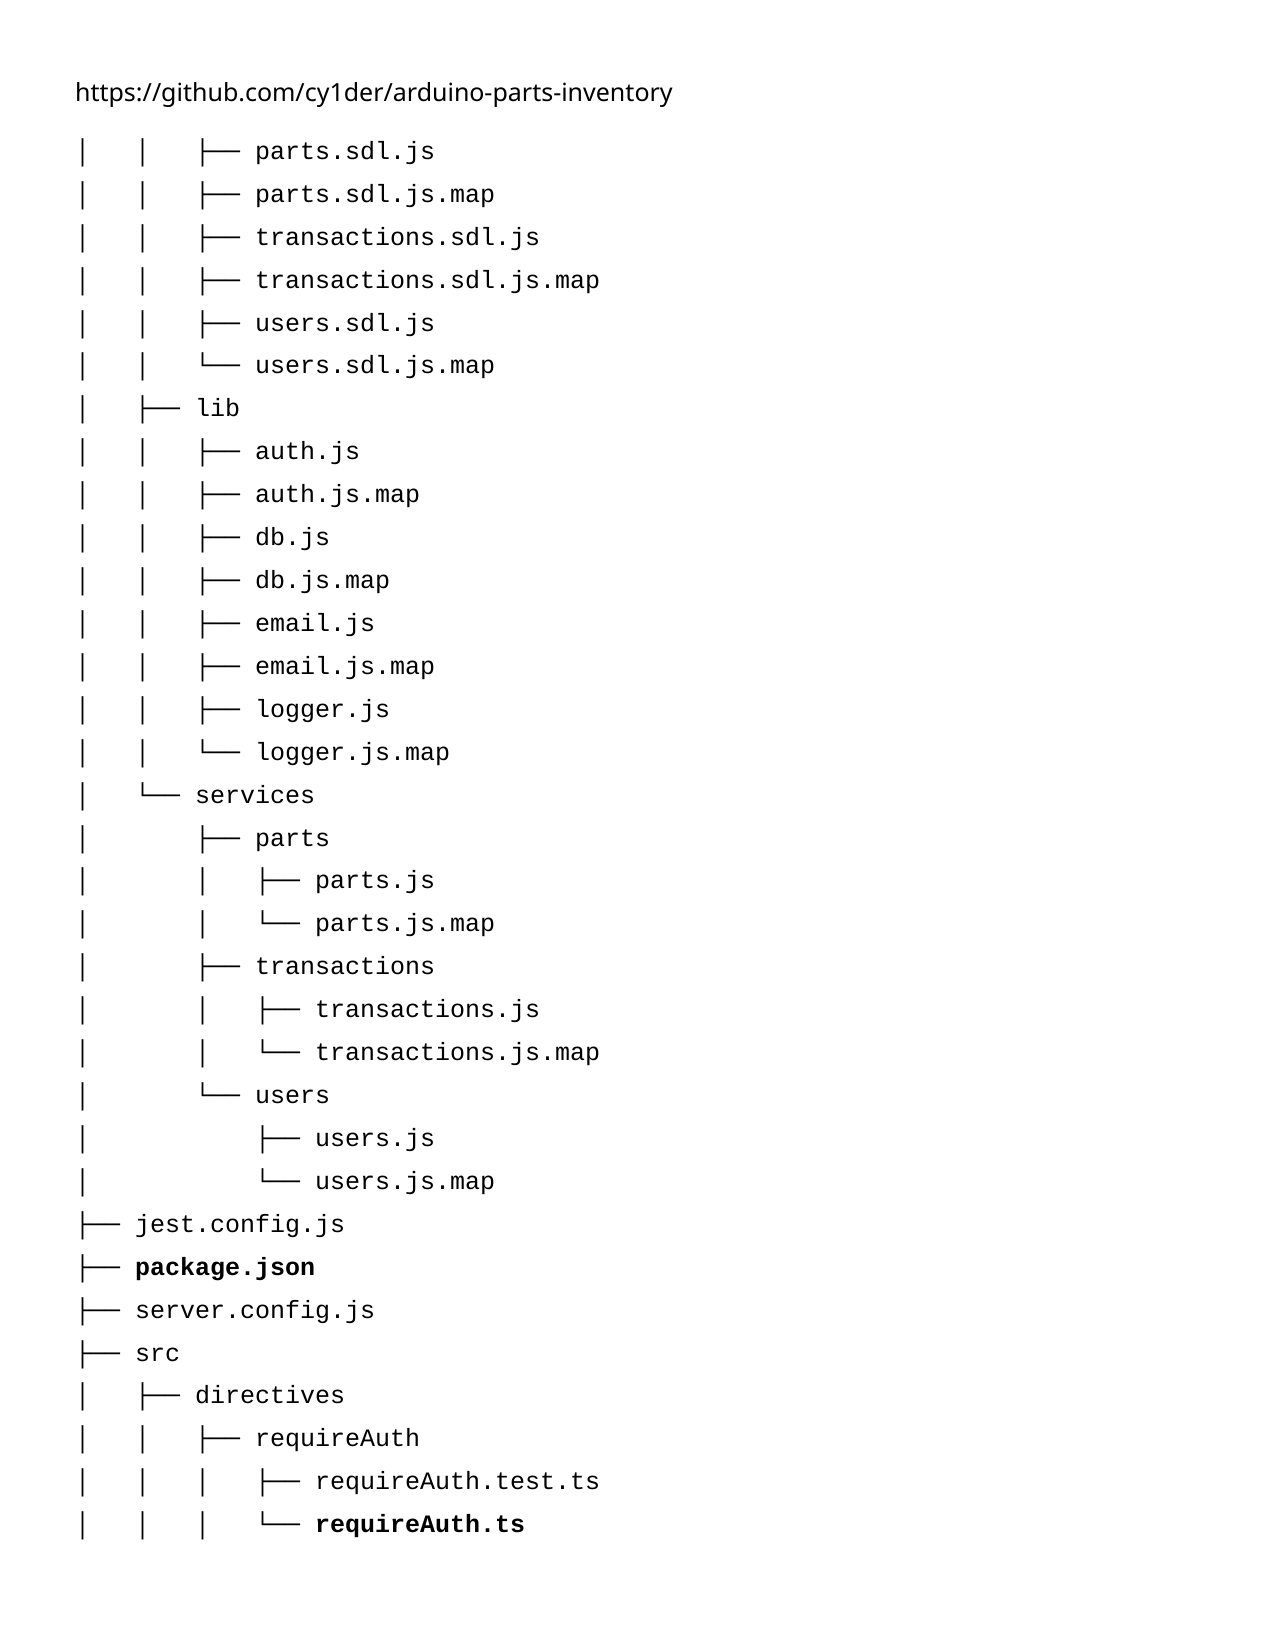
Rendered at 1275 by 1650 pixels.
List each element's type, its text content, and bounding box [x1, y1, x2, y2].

text │ │ ├── requireAuth [143, 1426, 202, 1454]
text │ │ ├── transactions.sdl.js [83, 224, 142, 253]
text │ │ ├── email.js.map [83, 653, 142, 682]
text │ │ ├── email.js [143, 611, 202, 639]
text │ │ ├── db.js [203, 525, 1200, 553]
text │ ├── users.js [83, 1126, 262, 1154]
text │ ├── parts [203, 825, 1200, 853]
text │ ├── transactions [83, 954, 202, 982]
text │ ├── transactions [203, 954, 1200, 982]
text │ │ ├── db.js [83, 525, 142, 553]
text │ │ └── logger.js.map [143, 739, 1200, 768]
text │ │ ├── parts.sdl.js [143, 138, 202, 167]
text │ │ │ └── requireAuth.ts [83, 1512, 142, 1540]
text │ │ └── parts.js.map [203, 911, 1200, 939]
text │ │ ├── auth.js [143, 439, 202, 467]
text │ │ ├── db.js.map [83, 568, 142, 596]
text ├── src [83, 1340, 1200, 1368]
text │ │ ├── transactions.sdl.js [203, 224, 1200, 253]
text │ ├── parts [83, 825, 202, 853]
text │ ├── directives [83, 1383, 142, 1411]
text │ │ ├── requireAuth [203, 1426, 1200, 1454]
text │ │ └── users.sdl.js.map [83, 353, 142, 381]
text │ │ ├── users.sdl.js [143, 310, 202, 338]
text │ ├── users.js [263, 1126, 1200, 1154]
text │ ├── lib [83, 396, 142, 424]
text ├── package.json [83, 1254, 1200, 1283]
text │ │ ├── transactions.sdl.js.map [203, 267, 1200, 296]
text │ └── users.js.map [83, 1168, 1200, 1197]
text │ │ └── parts.js.map [83, 911, 202, 939]
text │ │ ├── email.js.map [203, 653, 1200, 682]
text │ │ ├── parts.js [203, 868, 262, 896]
text │ │ ├── transactions.js [83, 997, 202, 1025]
text │ │ ├── auth.js.map [83, 482, 142, 510]
text │ │ ├── transactions.sdl.js.map [143, 267, 202, 296]
text │ │ └── transactions.js.map [83, 1040, 202, 1068]
text │ │ ├── parts.sdl.js [83, 138, 142, 167]
text │ │ ├── transactions.sdl.js [143, 224, 202, 253]
text │ │ │ ├── requireAuth.test.ts [143, 1469, 202, 1497]
text │ ├── lib [75, 396, 82, 424]
text ├── jest.config.js [83, 1211, 1200, 1240]
text │ │ ├── transactions.js [203, 997, 262, 1025]
text │ │ ├── requireAuth [83, 1426, 142, 1454]
text │ │ │ ├── requireAuth.test.ts [263, 1469, 1200, 1497]
text │ │ ├── parts.sdl.js.map [203, 181, 1200, 210]
text │ │ ├── db.js [143, 525, 202, 553]
text │ │ │ └── requireAuth.ts [203, 1512, 1200, 1540]
text │ │ ├── email.js [203, 611, 1200, 639]
text │ │ ├── users.sdl.js [83, 310, 142, 338]
text │ │ ├── auth.js.map [203, 482, 1200, 510]
text │ │ │ ├── requireAuth.test.ts [83, 1469, 142, 1497]
text │ │ └── users.sdl.js.map [143, 353, 1200, 381]
text │ │ ├── transactions.sdl.js.map [83, 267, 142, 296]
text │ └── services [83, 782, 1200, 811]
text │ │ ├── parts.js [263, 868, 1200, 896]
text │ │ ├── parts.sdl.js.map [83, 181, 142, 210]
text │ └── users [83, 1083, 1200, 1111]
text │ ├── directives [143, 1383, 1200, 1411]
text │ │ ├── auth.js [203, 439, 1200, 467]
text │ │ ├── parts.sdl.js.map [143, 181, 202, 210]
text │ │ ├── auth.js.map [143, 482, 202, 510]
text │ │ ├── parts.js [83, 868, 202, 896]
text │ │ │ ├── requireAuth.test.ts [203, 1469, 262, 1497]
text │ │ ├── email.js [83, 611, 142, 639]
text │ │ ├── transactions.js [263, 997, 1200, 1025]
text │ │ ├── db.js.map [143, 568, 202, 596]
text │ │ ├── logger.js [143, 696, 202, 725]
text │ │ ├── parts.sdl.js [203, 138, 1200, 167]
text │ │ ├── auth.js [83, 439, 142, 467]
text ├── src [75, 1340, 82, 1368]
text │ │ └── transactions.js.map [203, 1040, 1200, 1068]
text │ ├── lib [143, 396, 1200, 424]
text │ │ ├── logger.js [203, 696, 1200, 725]
text ├── server.config.js [83, 1297, 1200, 1326]
text │ │ ├── email.js.map [143, 653, 202, 682]
text │ │ │ └── requireAuth.ts [143, 1512, 202, 1540]
text │ │ ├── logger.js [83, 696, 142, 725]
text │ │ └── logger.js.map [83, 739, 142, 768]
text │ │ ├── db.js.map [203, 568, 1200, 596]
text │ │ ├── users.sdl.js [203, 310, 1200, 338]
